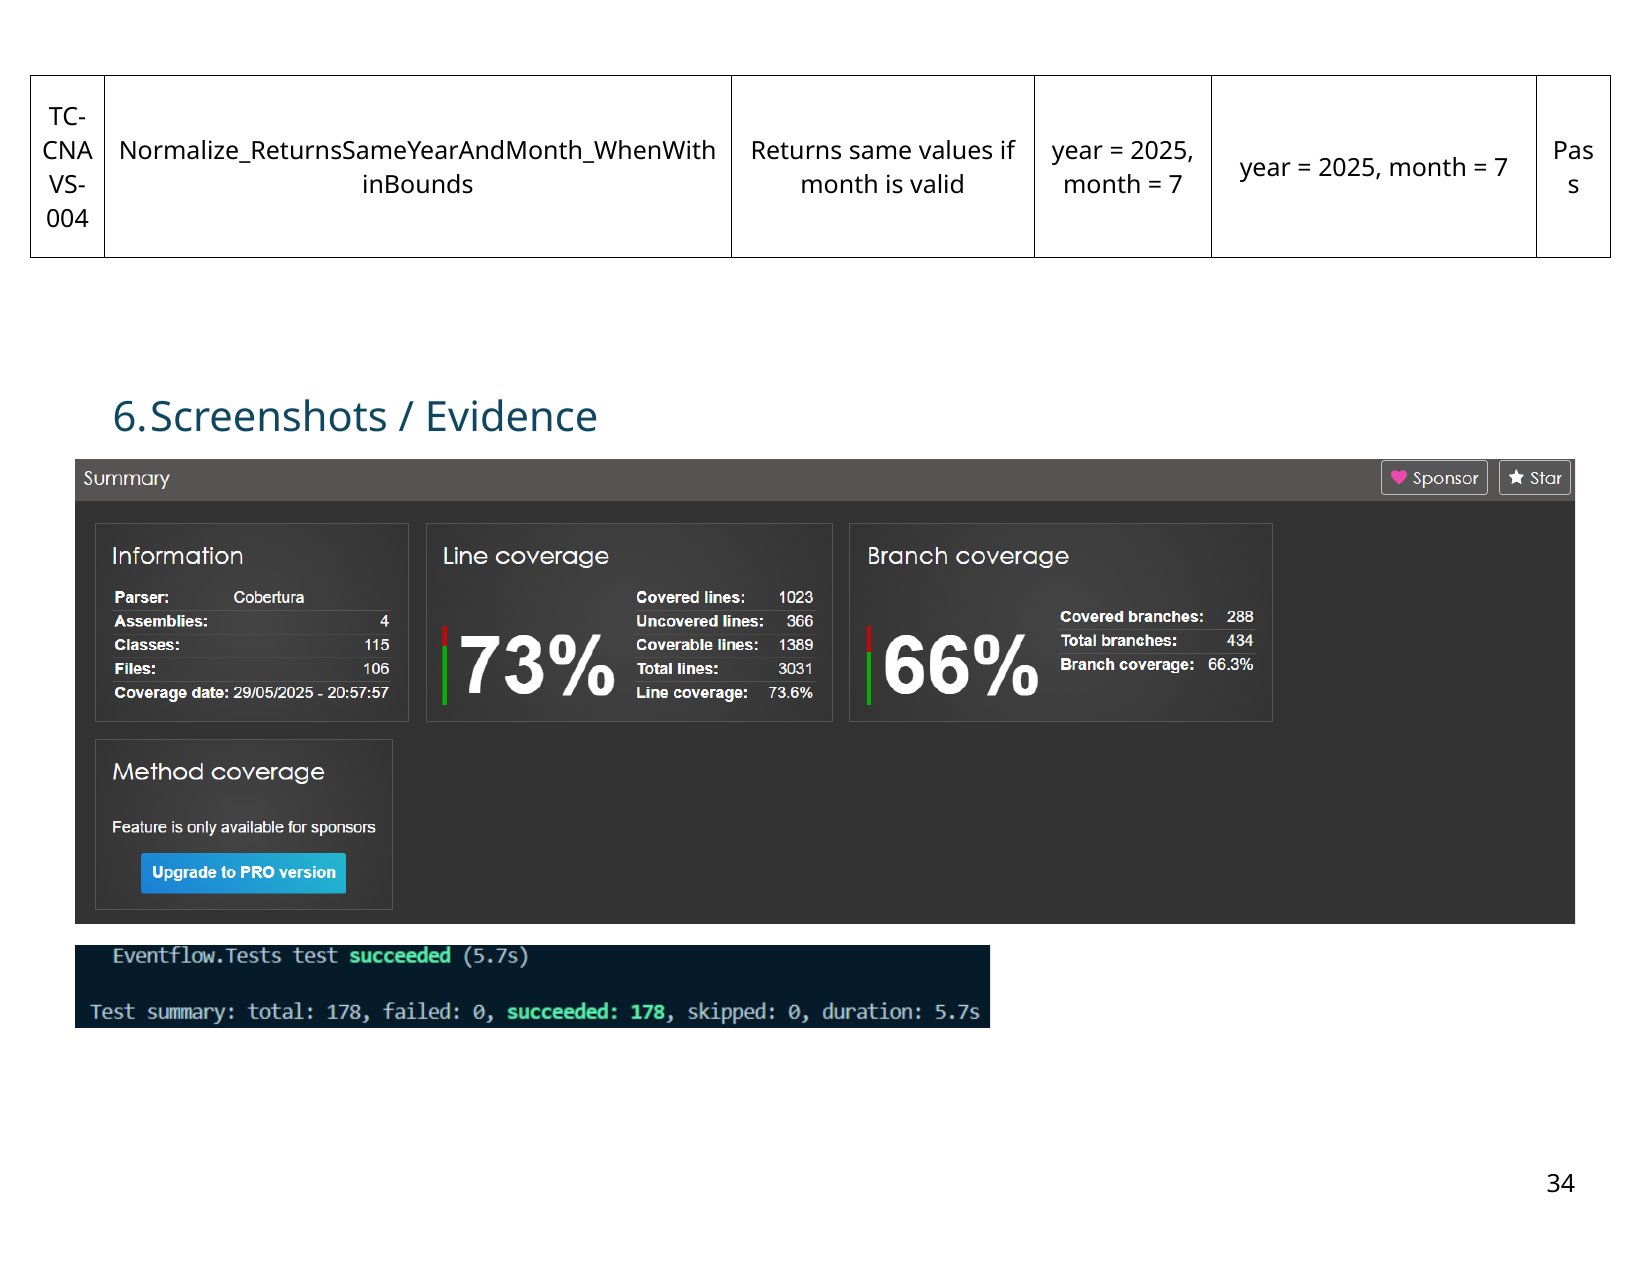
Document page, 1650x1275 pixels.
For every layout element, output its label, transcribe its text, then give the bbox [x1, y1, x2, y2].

table_cell year = 2025, month = 7 [1035, 76, 1211, 257]
table_cell TC-CNAVS-004 [31, 76, 104, 257]
subtitle Screenshots / Evidence [112, 386, 1575, 443]
table_cell Returns same values if month is valid [732, 76, 1034, 257]
table_cell year = 2025, month = 7 [1212, 76, 1536, 257]
table_cell Pass [1537, 76, 1610, 257]
table_cell Normalize_ReturnsSameYearAndMonth_WhenWithinBounds [105, 76, 731, 257]
